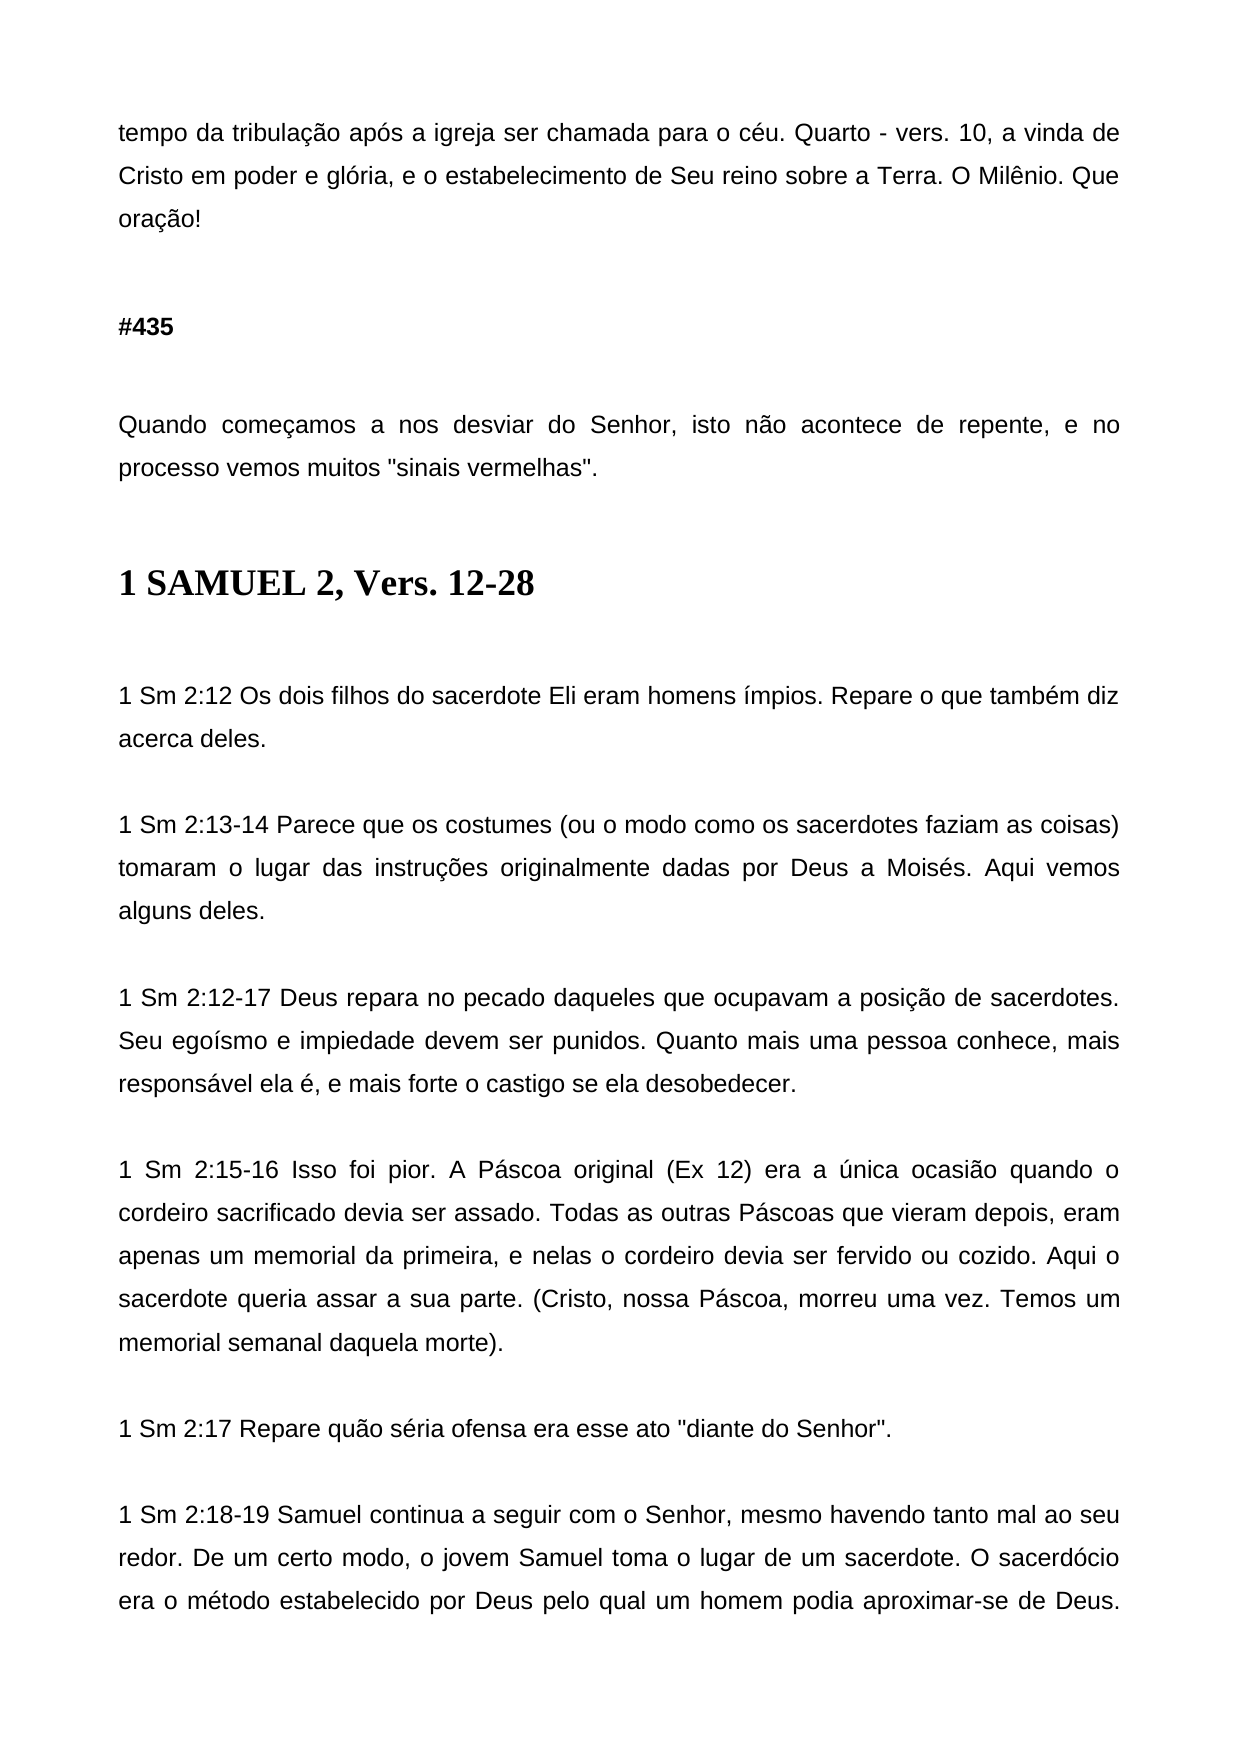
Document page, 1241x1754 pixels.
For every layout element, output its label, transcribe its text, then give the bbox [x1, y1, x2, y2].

text 1 Sm 2:18-19 Samuel continua a seguir com o Senhor, mesmo havendo tanto mal ao seu redor. De um certo modo, o jovem Samuel toma o lugar de um sacerdote. O sacerdócio era o método estabelecido por Deus pelo qual um homem podia aproximar-se de Deus. [118, 1500, 1122, 1615]
text 1 Sm 2:17 Repare quão séria ofensa era esse ato "diante do Senhor". [118, 1414, 1122, 1443]
text Quando começamos a nos desviar do Senhor, isto não acontece de repente, e no processo vemos muitos "sinais vermelhas". [118, 410, 1122, 482]
text 1 Sm 2:15-16 Isso foi pior. A Páscoa original (Ex 12) era a única ocasião quando o cordeiro sacrificado devia ser assado. Todas as outras Páscoas que vieram depois, eram apenas um memorial da primeira, e nelas o cordeiro devia ser fervido ou cozido. Aqui o sacerdote queria assar a sua parte. (Cristo, nossa Páscoa, morreu uma vez. Temos um memorial semanal daquela morte). [118, 1155, 1122, 1356]
text tempo da tribulação após a igreja ser chamada para o céu. Quarto - vers. 10, a vinda de Cristo em poder e glória, e o estabelecimento de Seu reino sobre a Terra. O Milênio. Que oração! [118, 118, 1122, 233]
text 1 Sm 2:13-14 Parece que os costumes (ou o modo como os sacerdotes faziam as coisas) tomaram o lugar das instruções originalmente dadas por Deus a Moisés. Aqui vemos alguns deles. [118, 810, 1122, 925]
subtitle 1 SAMUEL 2, Vers. 12-28 [118, 560, 1122, 603]
subtitle #435 [118, 311, 1122, 340]
text 1 Sm 2:12-17 Deus repara no pecado daqueles que ocupavam a posição de sacerdotes. Seu egoísmo e impiedade devem ser punidos. Quanto mais uma pessoa conhece, mais responsável ela é, e mais forte o castigo se ela desobedecer. [118, 983, 1122, 1098]
text 1 Sm 2:12 Os dois filhos do sacerdote Eli eram homens ímpios. Repare o que também diz acerca deles. [118, 681, 1122, 753]
